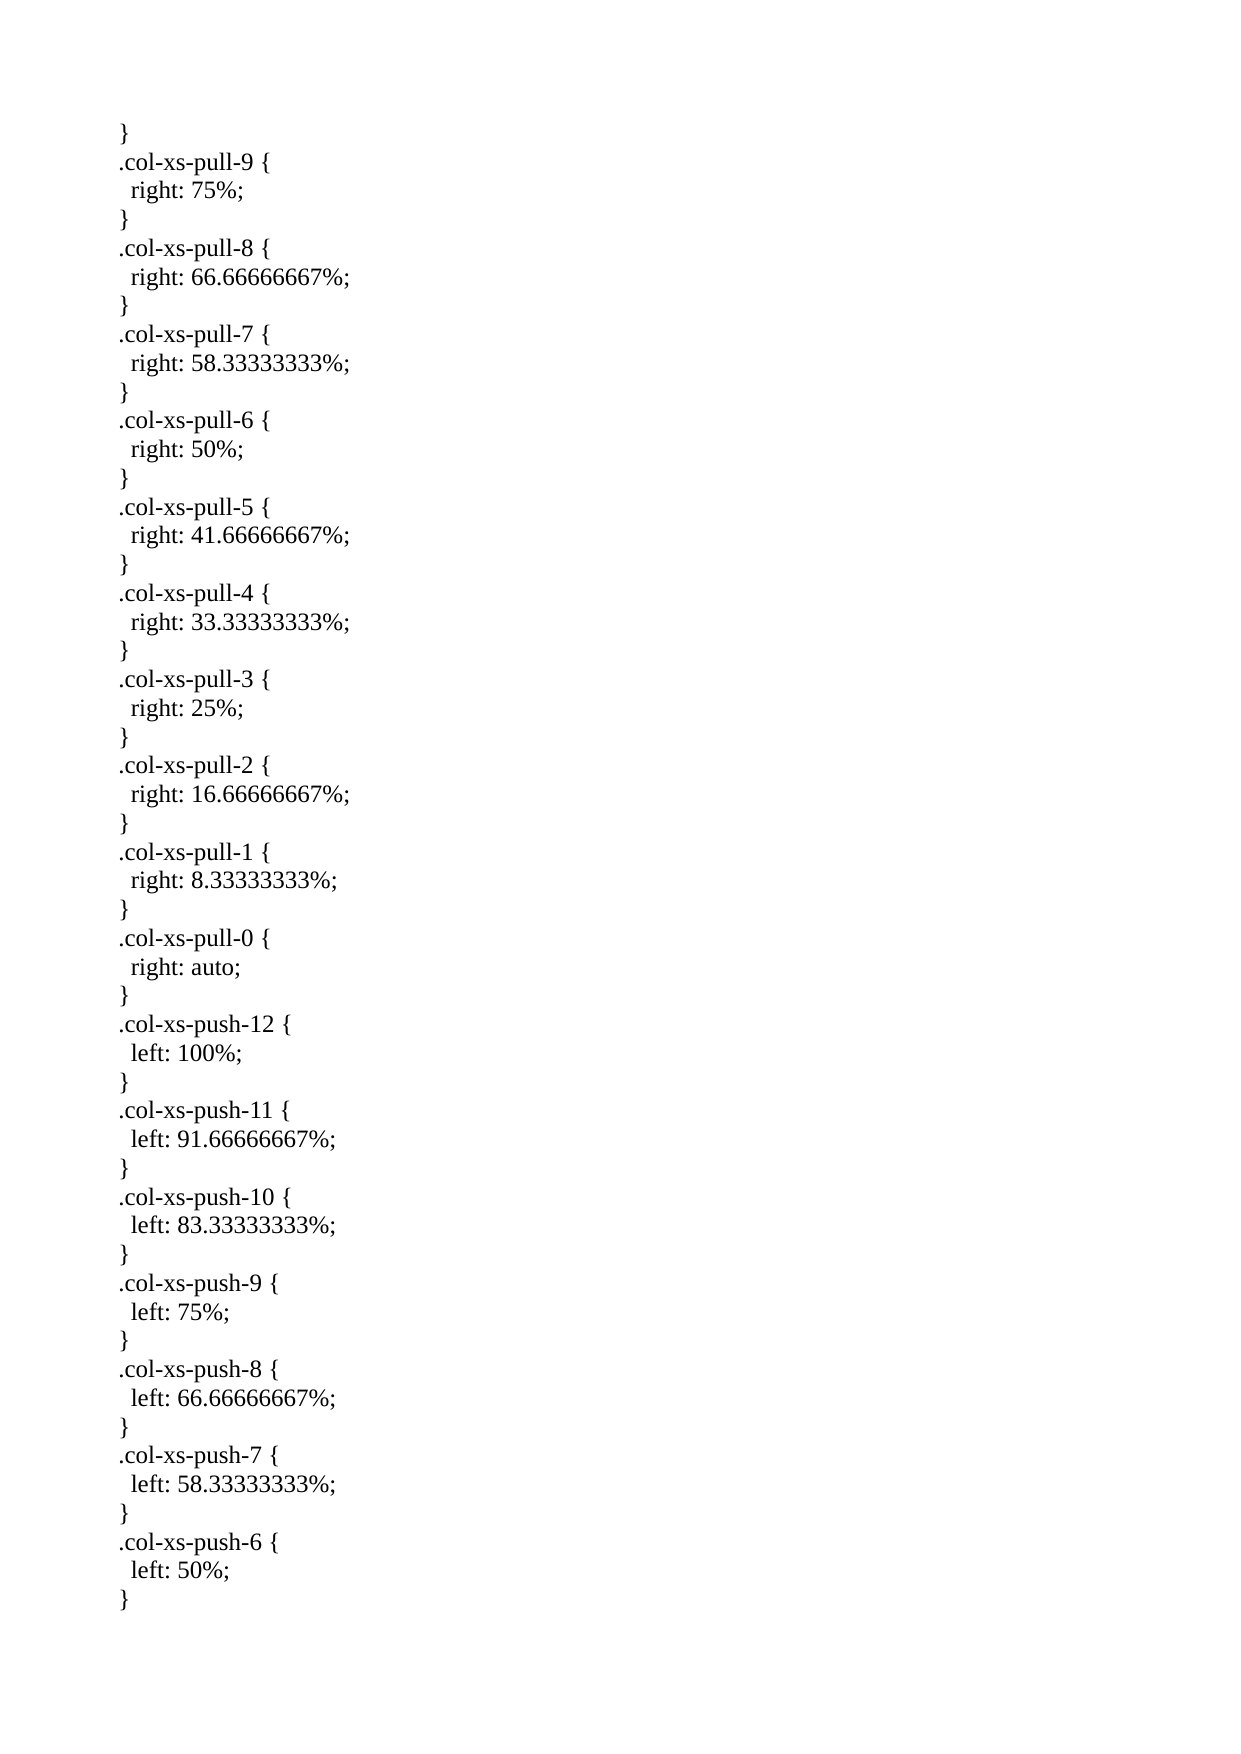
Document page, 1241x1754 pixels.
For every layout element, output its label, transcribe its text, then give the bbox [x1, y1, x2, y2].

text left: 100%; [118, 1038, 1122, 1067]
text } [118, 1067, 1122, 1096]
text } [118, 981, 1122, 1009]
text } [118, 1326, 1122, 1354]
text .col-xs-pull-9 { [118, 147, 1122, 176]
text left: 50%; [118, 1556, 1122, 1584]
text .col-xs-pull-8 { [118, 233, 1122, 262]
text .col-xs-push-10 { [118, 1182, 1122, 1211]
text .col-xs-pull-4 { [118, 578, 1122, 607]
text .col-xs-pull-1 { [118, 837, 1122, 866]
text right: 66.66666667%; [118, 262, 1122, 291]
text right: 75%; [118, 176, 1122, 204]
text right: 25%; [118, 693, 1122, 722]
text } [118, 722, 1122, 751]
text } [118, 1412, 1122, 1441]
text left: 83.33333333%; [118, 1211, 1122, 1239]
text left: 91.66666667%; [118, 1124, 1122, 1153]
text .col-xs-push-9 { [118, 1268, 1122, 1297]
text .col-xs-pull-7 { [118, 319, 1122, 348]
text } [118, 1498, 1122, 1527]
text right: 33.33333333%; [118, 607, 1122, 636]
text right: 8.33333333%; [118, 866, 1122, 894]
text right: 50%; [118, 434, 1122, 463]
text left: 58.33333333%; [118, 1469, 1122, 1498]
text } [118, 291, 1122, 319]
text .col-xs-pull-2 { [118, 751, 1122, 779]
text } [118, 377, 1122, 406]
text } [118, 1584, 1122, 1613]
text left: 75%; [118, 1297, 1122, 1326]
text } [118, 118, 1122, 147]
text } [118, 549, 1122, 578]
text } [118, 894, 1122, 923]
text .col-xs-pull-5 { [118, 492, 1122, 521]
text } [118, 1239, 1122, 1268]
text } [118, 636, 1122, 664]
text .col-xs-pull-6 { [118, 406, 1122, 434]
text .col-xs-push-12 { [118, 1009, 1122, 1038]
text .col-xs-push-7 { [118, 1441, 1122, 1469]
text .col-xs-push-8 { [118, 1354, 1122, 1383]
text right: auto; [118, 952, 1122, 981]
text } [118, 463, 1122, 492]
text .col-xs-pull-3 { [118, 664, 1122, 693]
text .col-xs-push-6 { [118, 1527, 1122, 1556]
text right: 16.66666667%; [118, 779, 1122, 808]
text } [118, 1153, 1122, 1182]
text } [118, 204, 1122, 233]
text left: 66.66666667%; [118, 1383, 1122, 1412]
text .col-xs-pull-0 { [118, 923, 1122, 952]
text right: 41.66666667%; [118, 521, 1122, 549]
text .col-xs-push-11 { [118, 1096, 1122, 1124]
text right: 58.33333333%; [118, 348, 1122, 377]
text } [118, 808, 1122, 837]
